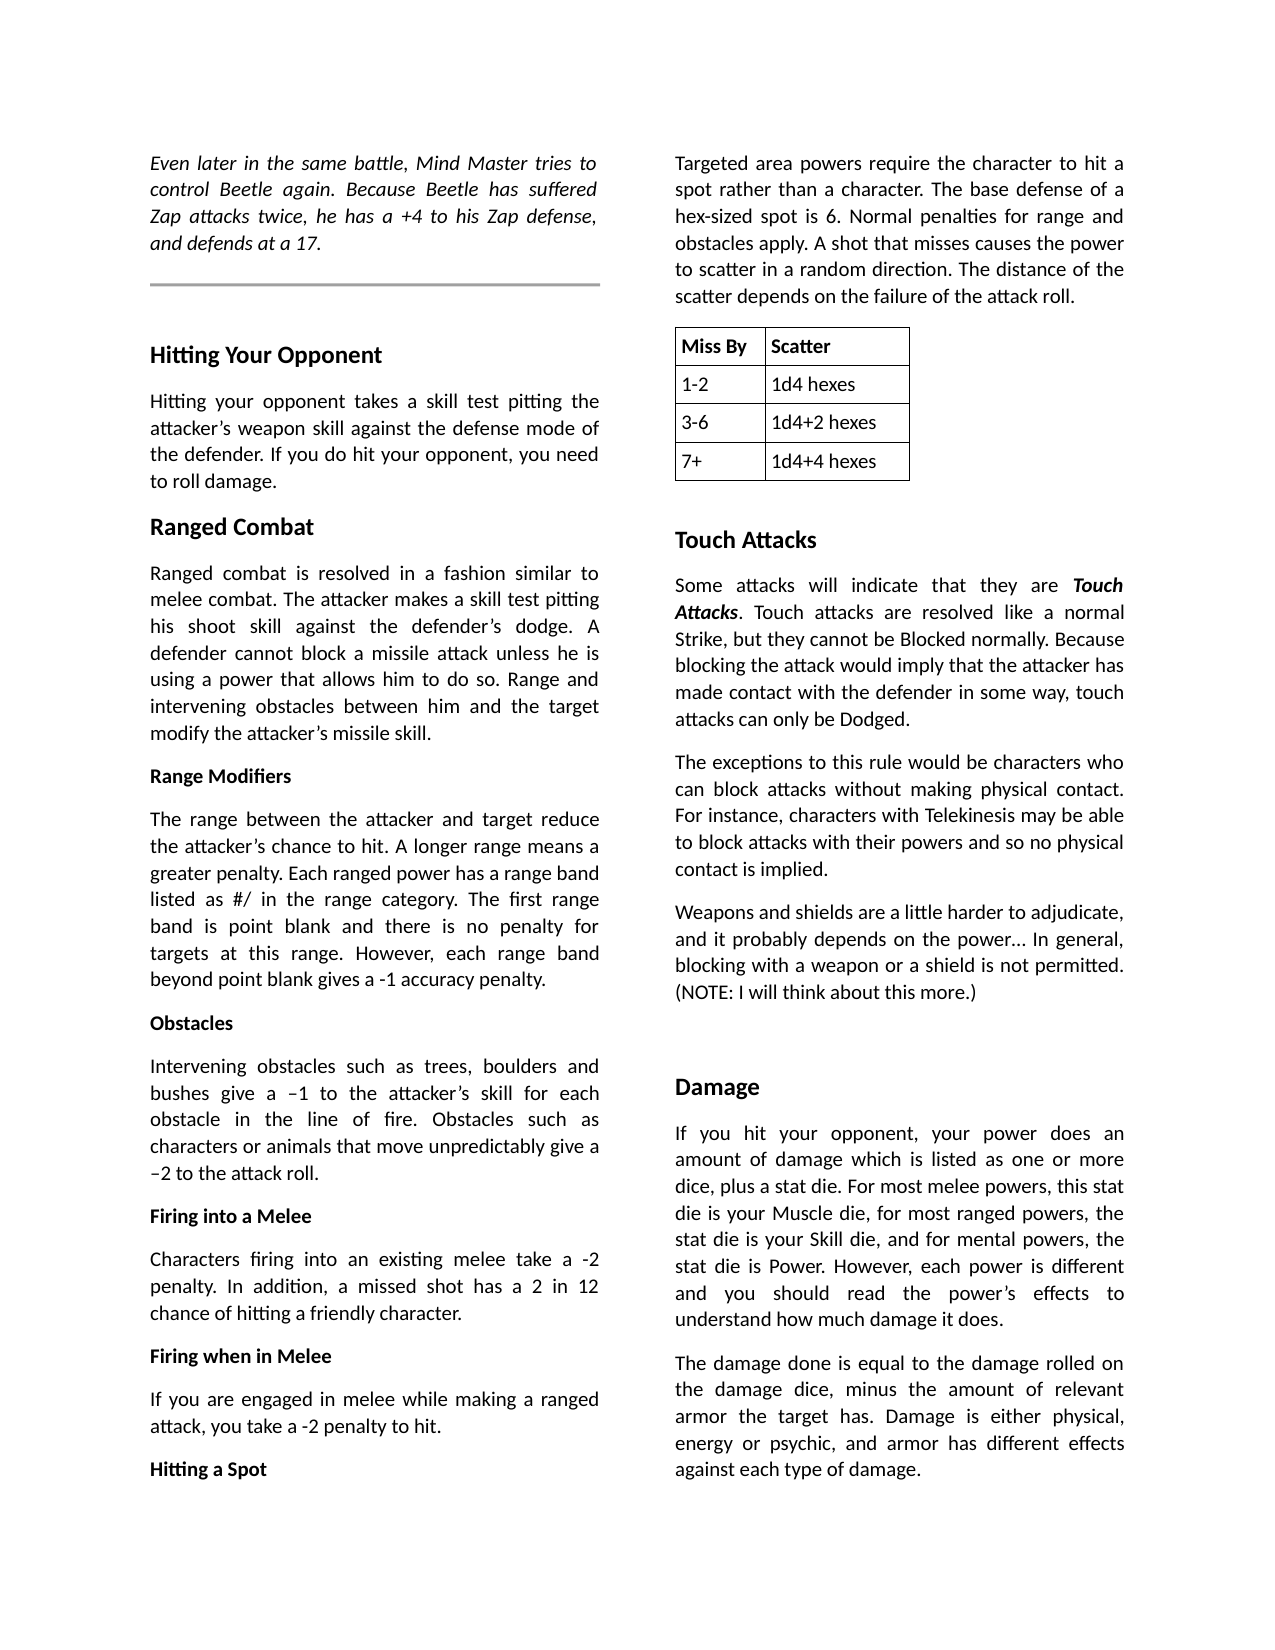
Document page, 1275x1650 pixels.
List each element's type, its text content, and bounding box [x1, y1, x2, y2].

table_cell 1d4 hexes [766, 366, 909, 403]
table_header Miss By [676, 328, 765, 365]
text Even later in the same battle, Mind Master tries to control Beetle again. Because Beetle has suffered Zap attacks twice, he has a +4 to his Zap defense, and defends at a 17. [150, 150, 600, 255]
text Some attacks will indicate that they are Touch Attacks. Touch attacks are resolved like a normal Strike, but they cannot be Blocked normally. Because blocking the attack would imply that the attacker has made contact with the defender in some way, touch attacks can only be Dodged. [675, 572, 1125, 731]
text Damage [675, 1071, 1125, 1102]
table_header Scatter [766, 328, 909, 365]
table_cell 1d4+4 hexes [766, 443, 909, 480]
text Targeted area powers require the character to hit a spot rather than a character. The base defense of a hex-sized spot is 6. Normal penalties for range and obstacles apply. A shot that misses causes the power to scatter in a random direction. The distance of the scatter depends on the failure of the attack roll. [675, 150, 1125, 309]
table_cell 7+ [676, 443, 765, 480]
text Weapons and shields are a little harder to adjudicate, and it probably depends on the power… In general, blocking with a weapon or a shield is not permitted. (NOTE: I will think about this more.) [675, 899, 1125, 1004]
text Hitting your opponent takes a skill test pitting the attacker’s weapon skill against the defense mode of the defender. If you do hit your opponent, you need to roll damage. [150, 388, 600, 493]
text Firing when in Melee [150, 1343, 600, 1369]
text Ranged Combat [150, 511, 600, 542]
text Firing into a Melee [150, 1203, 600, 1229]
text The damage done is equal to the damage rolled on the damage dice, minus the amount of relevant armor the target has. Damage is either physical, energy or psychic, and armor has different effects against each type of damage. [675, 1350, 1125, 1482]
table_cell 1d4+2 hexes [766, 404, 909, 442]
text If you hit your opponent, your power does an amount of damage which is listed as one or more dice, plus a stat die. For most melee powers, this stat die is your Muscle die, for most ranged powers, the stat die is your Skill die, and for mental powers, the stat die is Power. However, each power is different and you should read the power’s effects to understand how much damage it does. [675, 1120, 1125, 1332]
text Ranged combat is resolved in a fashion similar to melee combat. The attacker makes a skill test pitting his shoot skill against the defender’s dodge. A defender cannot block a missile attack unless he is using a power that allows him to do so. Range and intervening obstacles between him and the target modify the attacker’s missile skill. [150, 560, 600, 745]
text Obstacles [150, 1010, 600, 1035]
table_cell 1-2 [676, 366, 765, 403]
text If you are engaged in melee while making a ranged attack, you take a -2 penalty to hit. [150, 1387, 600, 1439]
text Characters firing into an existing melee take a -2 penalty. In addition, a missed shot has a 2 in 12 chance of hitting a friendly character. [150, 1247, 600, 1325]
text The exceptions to this rule would be characters who can block attacks without making physical contact. For instance, characters with Telekinesis may be able to block attacks with their powers and so no physical contact is implied. [675, 749, 1125, 881]
text Range Modifiers [150, 763, 600, 789]
table_cell 3-6 [676, 404, 765, 442]
text Hitting a Spot [150, 1457, 600, 1482]
text Intervening obstacles such as trees, boulders and bushes give a –1 to the attacker’s skill for each obstacle in the line of fire. Obstacles such as characters or animals that move unpredictably give a –2 to the attack roll. [150, 1053, 600, 1185]
text The range between the attacker and target reduce the attacker’s chance to hit. A longer range means a greater penalty. Each ranged power has a range band listed as #/ in the range category. The first range band is point blank and there is no penalty for targets at this range. However, each range band beyond point blank gives a -1 accuracy penalty. [150, 807, 600, 992]
text Hitting Your Opponent [150, 339, 600, 370]
text Touch Attacks [675, 524, 1125, 554]
